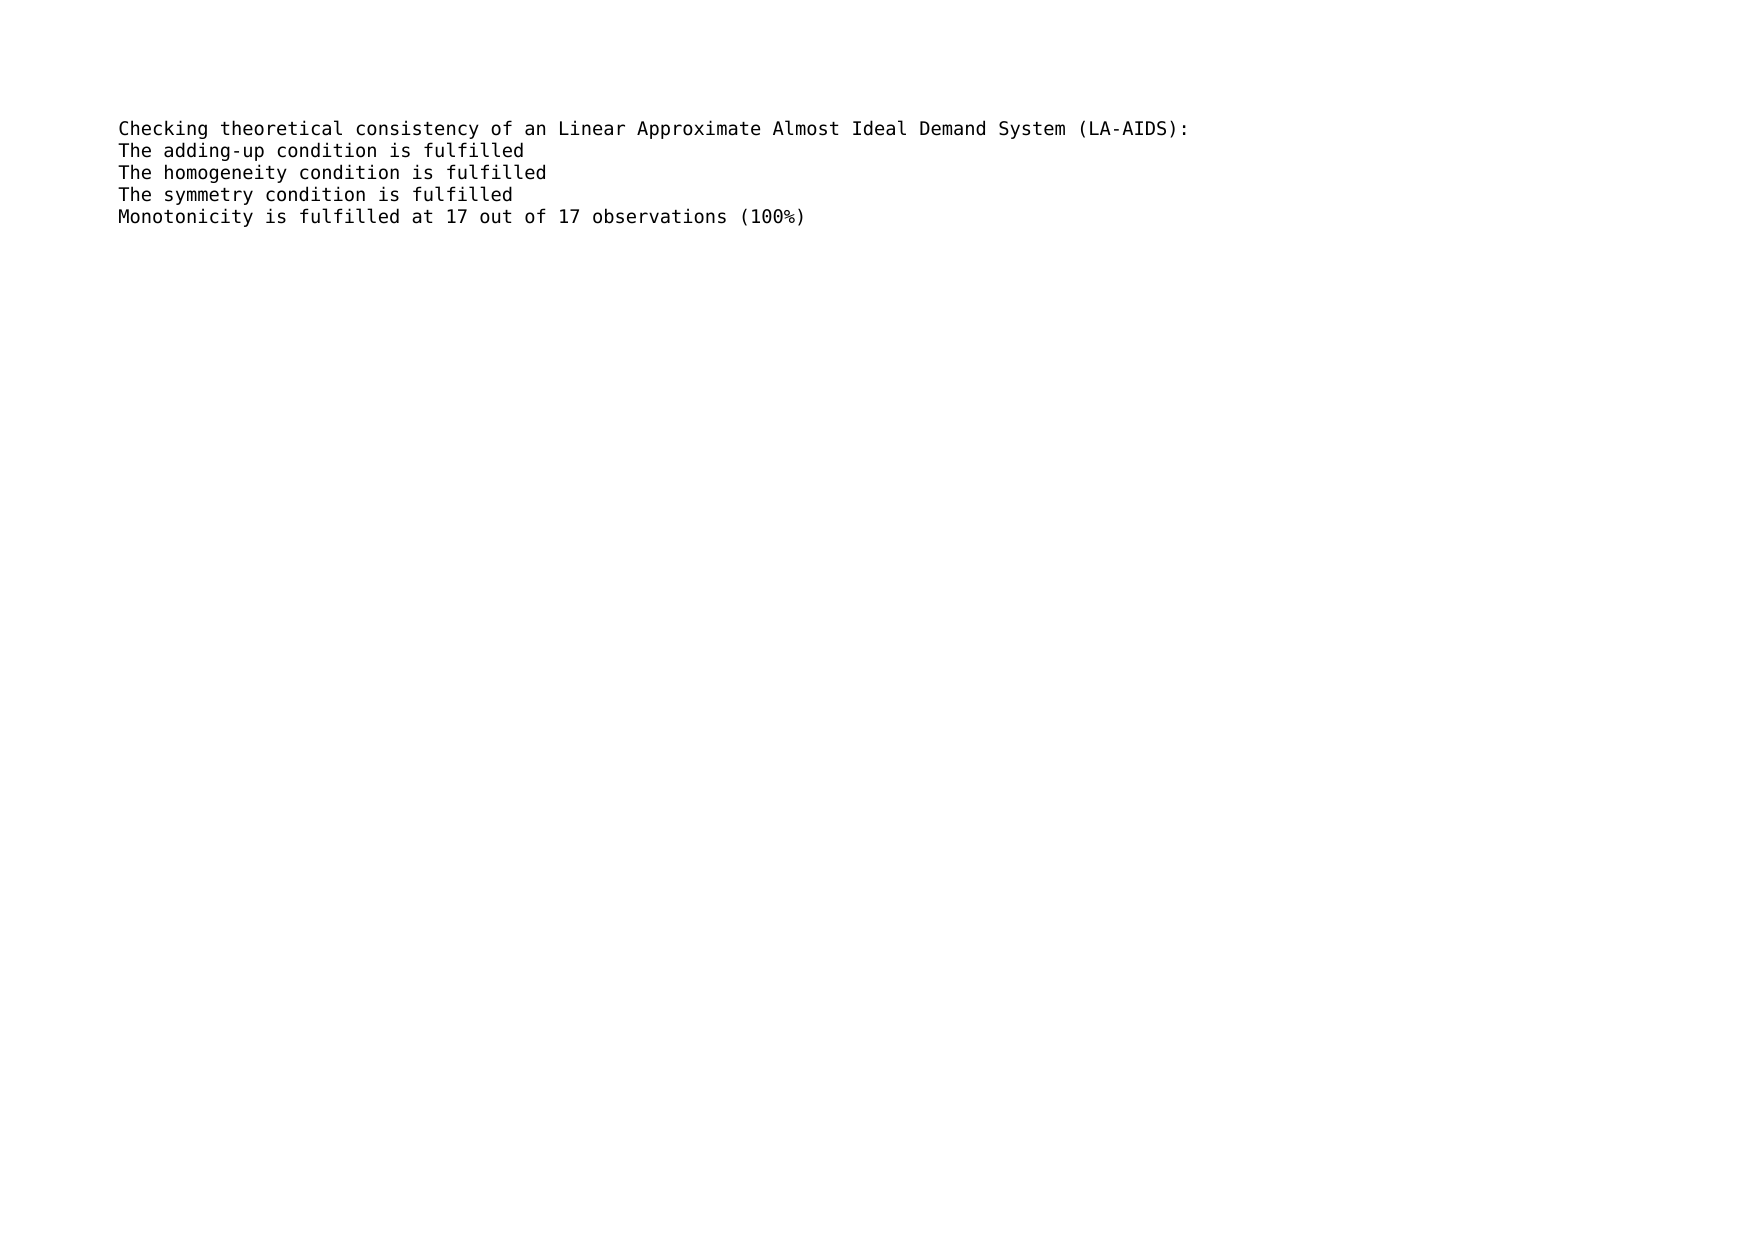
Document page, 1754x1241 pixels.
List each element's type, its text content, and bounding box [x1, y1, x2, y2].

text Checking theoretical consistency of an Linear Approximate Almost Ideal Demand System (LA-AIDS): [118, 118, 1636, 140]
text The adding-up condition is fulfilled [118, 140, 1636, 162]
text The symmetry condition is fulfilled [118, 184, 1636, 206]
text The homogeneity condition is fulfilled [118, 162, 1636, 184]
text Monotonicity is fulfilled at 17 out of 17 observations (100%) [118, 206, 1636, 227]
